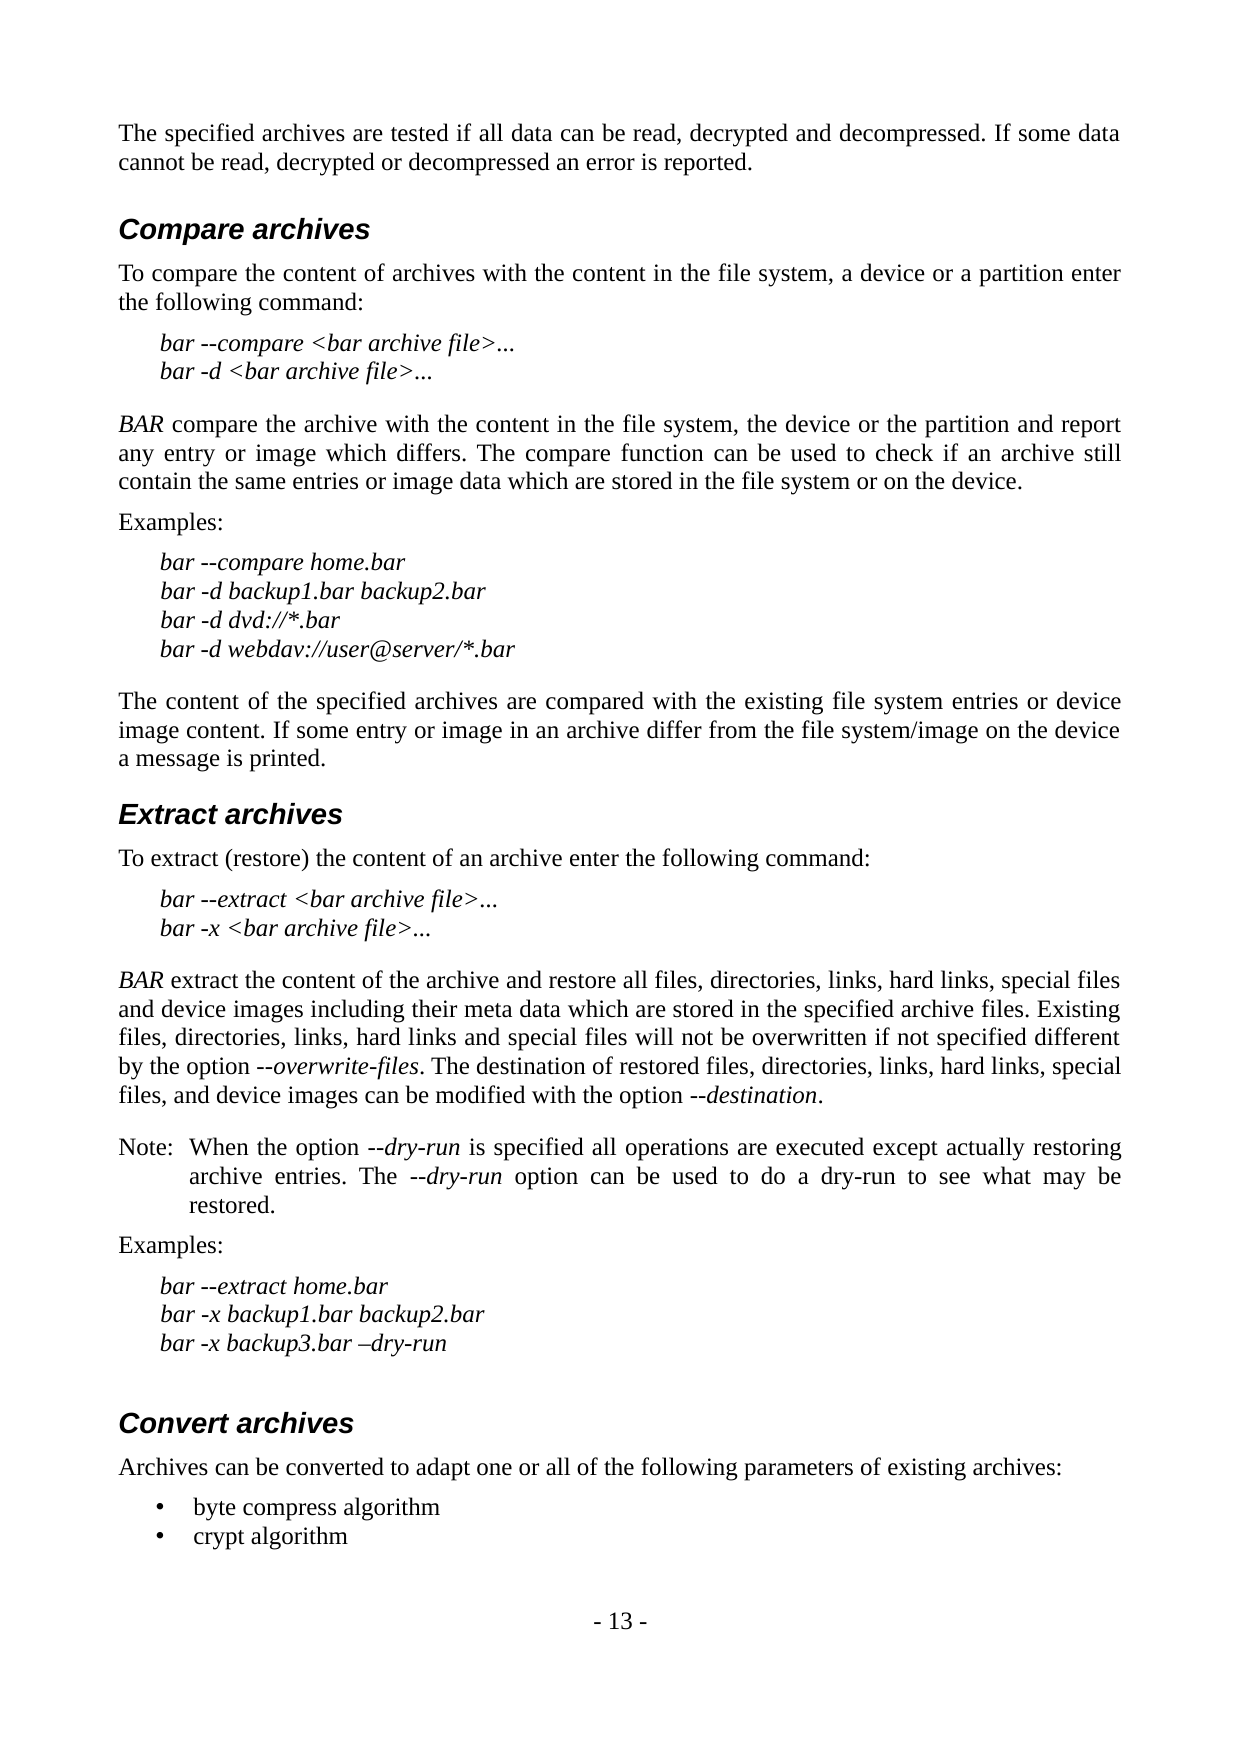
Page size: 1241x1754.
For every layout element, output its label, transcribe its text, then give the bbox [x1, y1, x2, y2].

list byte compress algorithm [156, 1492, 1122, 1521]
list crypt algorithm [156, 1521, 1122, 1550]
subtitle Extract archives [118, 797, 1122, 831]
text To compare the content of archives with the content in the file system, a device or a partition enter the following command: [118, 258, 1122, 316]
text Note: When the option --dry-run is specified all operations are executed except actually restoring archive entries. The --dry-run option can be used to do a dry-run to see what may be restored. [118, 1132, 1122, 1218]
text Examples: [118, 507, 1122, 536]
text bar --compare home.bar [159, 547, 1122, 576]
text bar --extract home.bar [159, 1271, 1122, 1299]
text bar -d backup1.bar backup2.bar [160, 576, 1122, 605]
subtitle Compare archives [118, 212, 1122, 246]
text To extract (restore) the content of an archive enter the following command: [118, 843, 1122, 872]
text bar -x backup1.bar backup2.bar [160, 1299, 1122, 1328]
text The content of the specified archives are compared with the existing file system entries or device image content. If some entry or image in an archive differ from the file system/image on the device a message is printed. [118, 686, 1122, 772]
text bar --extract <bar archive file>... [159, 884, 1122, 913]
text Examples: [118, 1230, 1122, 1259]
subtitle Convert archives [118, 1406, 1122, 1439]
text Archives can be converted to adapt one or all of the following parameters of existing archives: [118, 1452, 1122, 1481]
text bar -d <bar archive file>... [159, 356, 1122, 385]
text BAR compare the archive with the content in the file system, the device or the partition and report any entry or image which differs. The compare function can be used to check if an archive still contain the same entries or image data which are stored in the file system or on the device. [118, 409, 1122, 495]
text bar --compare <bar archive file>... [159, 328, 1122, 356]
text bar -x <bar archive file>... [159, 913, 1122, 941]
text bar -d webdav://user@server/*.bar [159, 634, 1122, 662]
text BAR extract the content of the archive and restore all files, directories, links, hard links, special files and device images including their meta data which are stored in the specified archive files. Existing files, directories, links, hard links and special files will not be overwritten if not specified different by the option --overwrite-files. The destination of restored files, directories, links, hard links, special files, and device images can be modified with the option --destination. [118, 965, 1122, 1109]
text bar -x backup3.bar –dry-run [159, 1328, 1122, 1357]
text The specified archives are tested if all data can be read, decrypted and decompressed. If some data cannot be read, decrypted or decompressed an error is reported. [118, 118, 1122, 176]
text bar -d dvd://*.bar [160, 605, 1122, 634]
